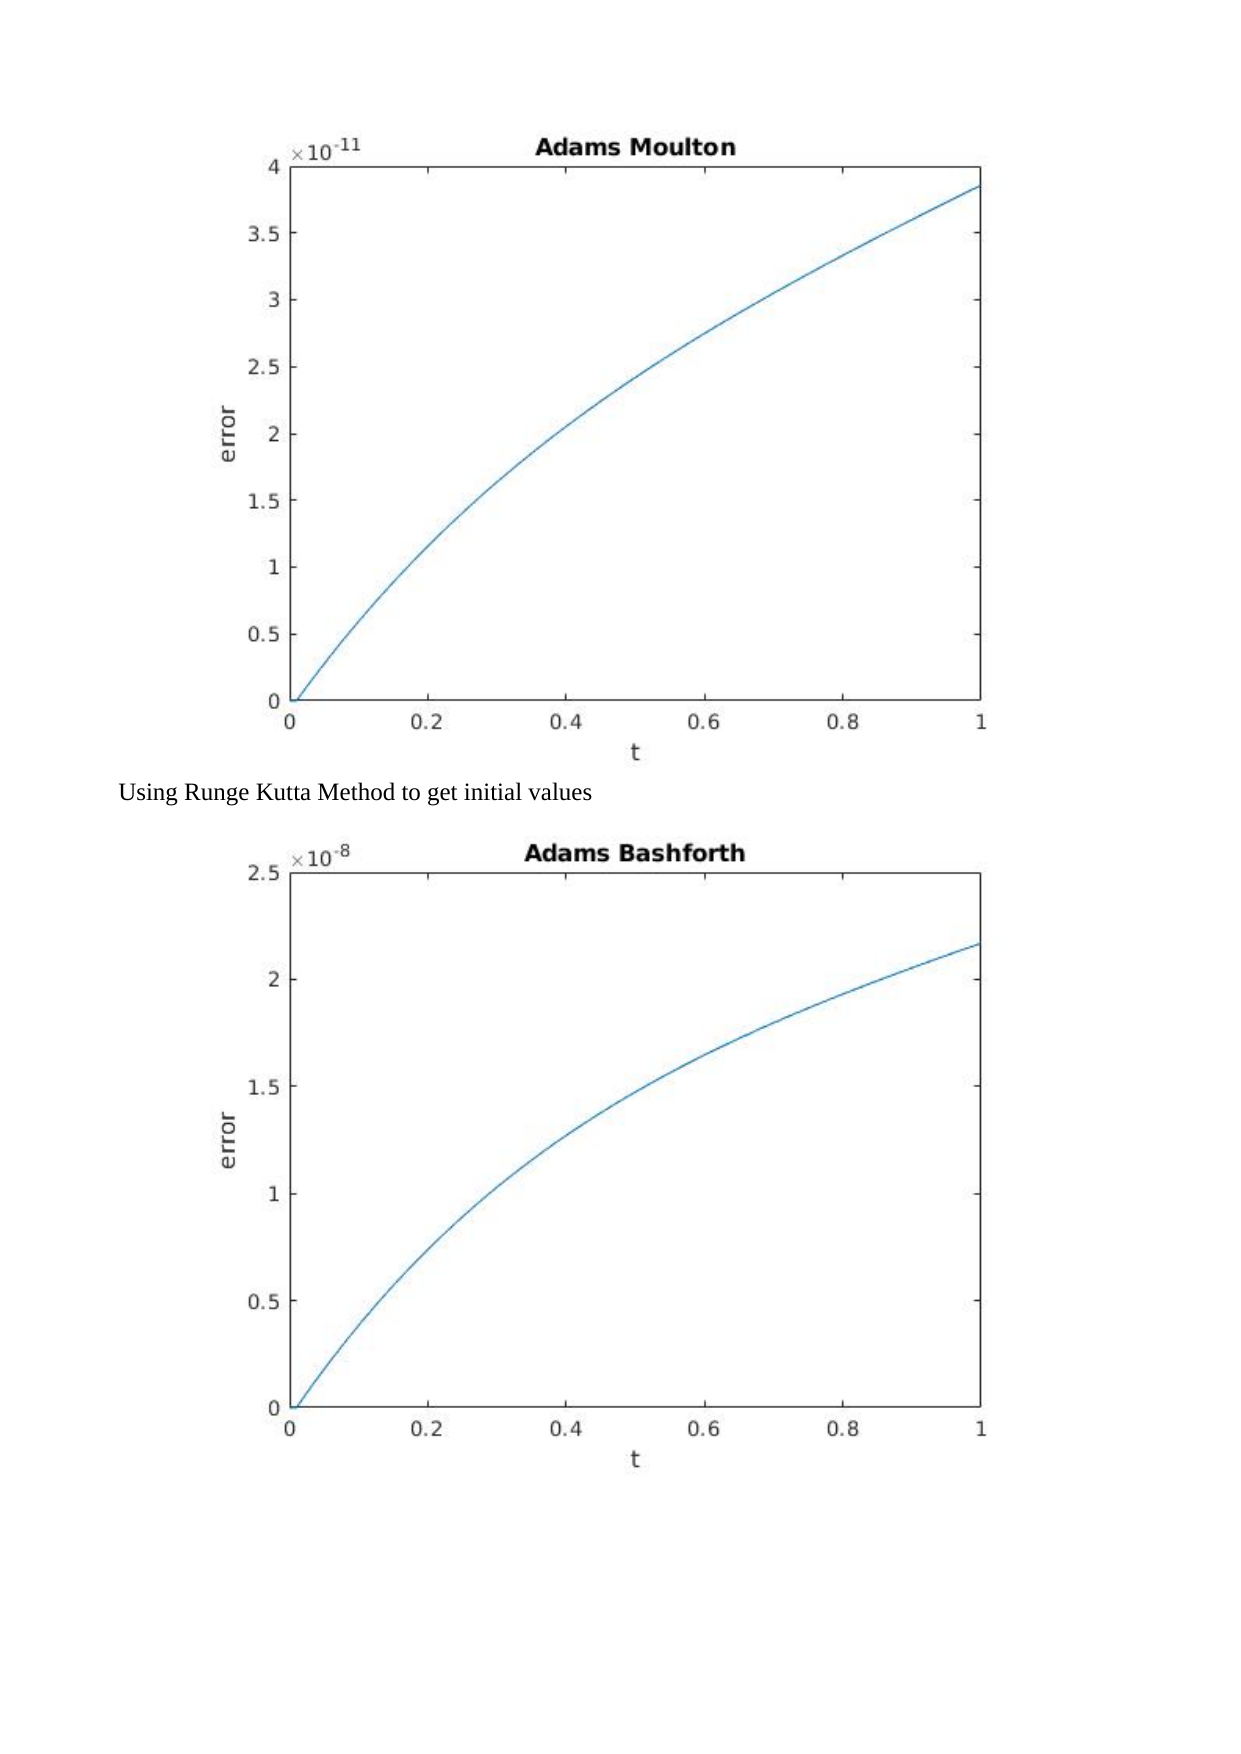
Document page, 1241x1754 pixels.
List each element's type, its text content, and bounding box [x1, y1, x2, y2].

text Using Runge Kutta Method to get initial values [118, 118, 1122, 806]
picture [174, 118, 1066, 773]
picture [174, 824, 1066, 1480]
